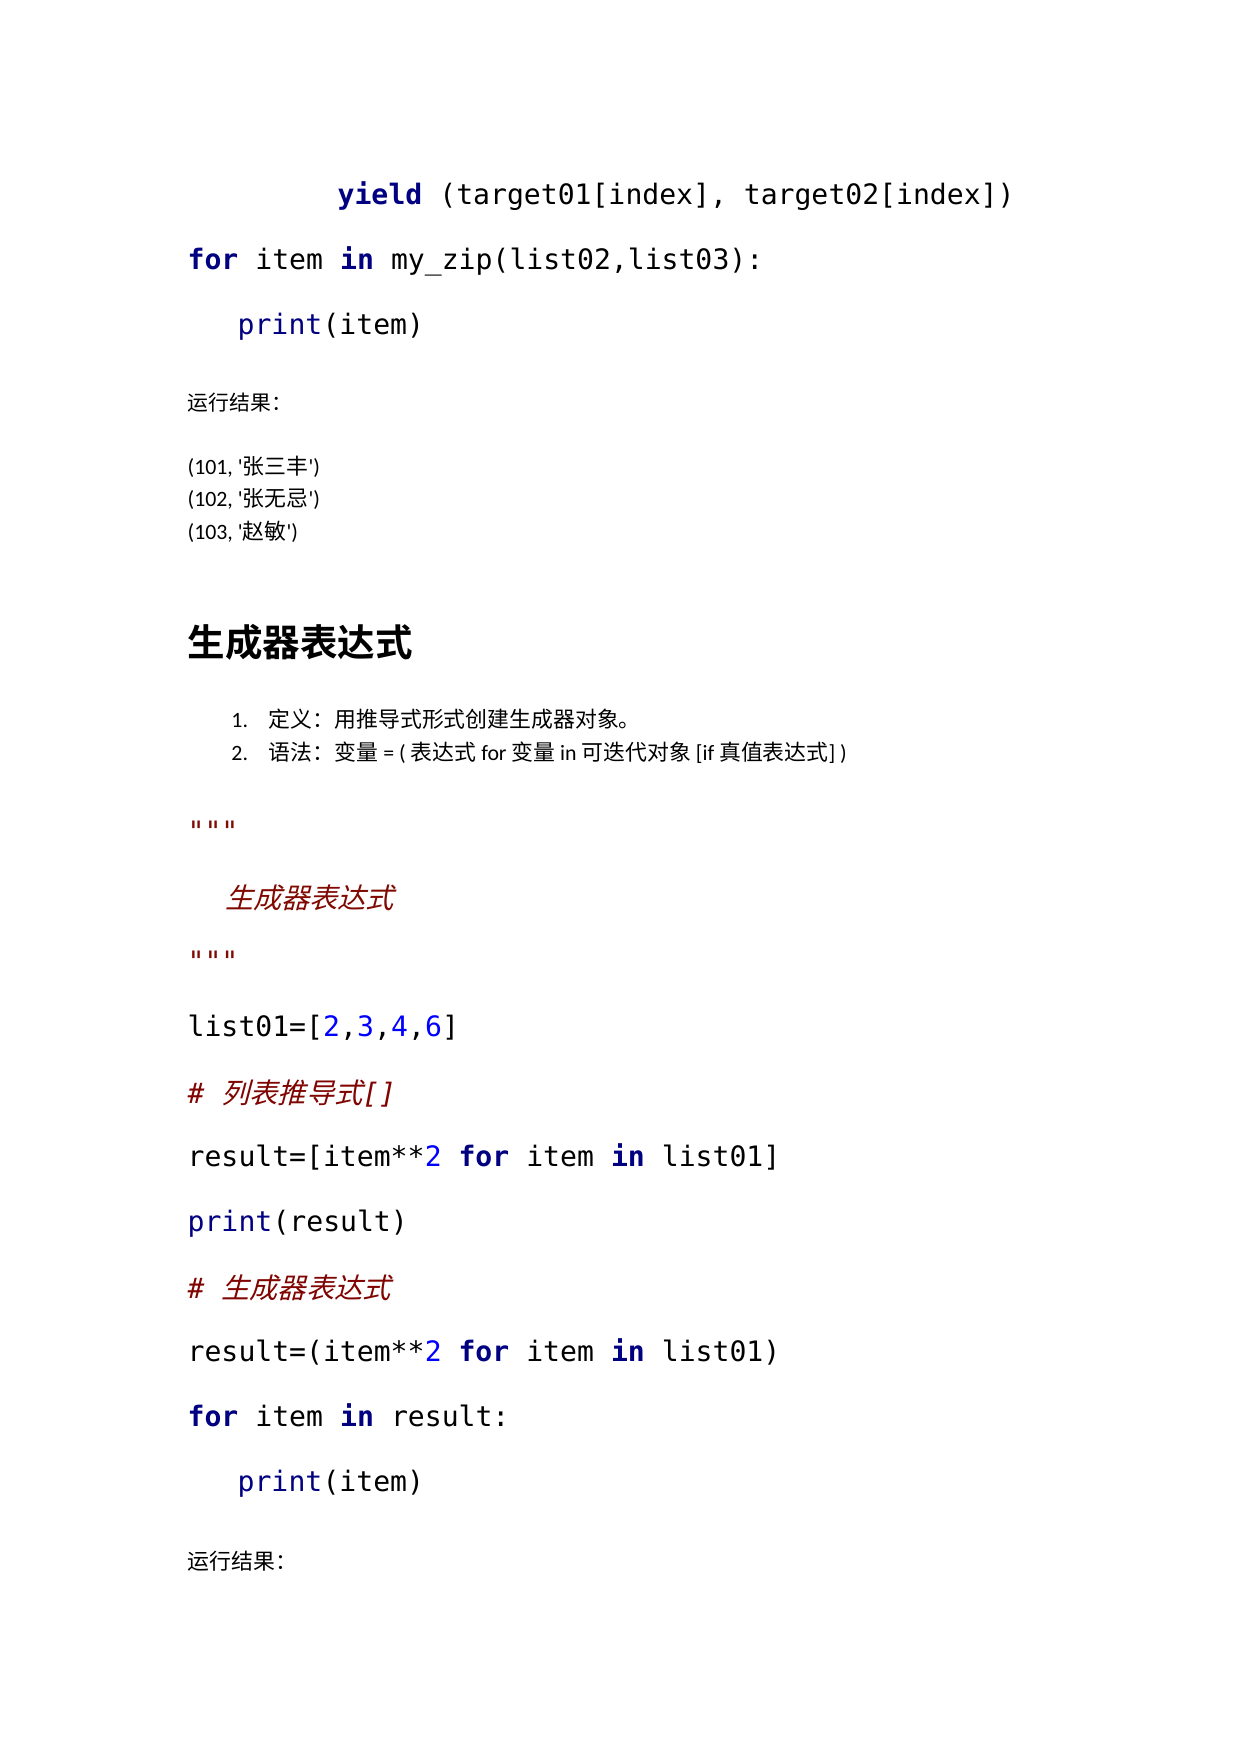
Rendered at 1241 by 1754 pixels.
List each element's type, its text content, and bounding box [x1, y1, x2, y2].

text print(item) [187, 1449, 1053, 1514]
list (103, '赵敏') [187, 513, 1053, 546]
list 运行结果： [187, 1544, 1053, 1576]
text result=(item**2 for item in list01) [187, 1319, 1053, 1384]
text for item in result: [187, 1384, 1053, 1449]
text """ [187, 799, 1053, 864]
text 生成器表达式 [187, 864, 1053, 929]
list 定义：用推导式形式创建生成器对象。 [231, 702, 1053, 734]
text # 生成器表达式 [187, 1254, 1053, 1319]
text for item in my_zip(list02,list03): [187, 227, 1053, 292]
text # 列表推导式[] [187, 1059, 1053, 1124]
text yield (target01[index], target02[index]) [187, 162, 1053, 227]
text print(result) [187, 1189, 1053, 1254]
list (102, '张无忌') [187, 481, 1053, 513]
text """ [187, 929, 1053, 994]
subtitle 生成器表达式 [187, 608, 1053, 673]
list (101, '张三丰') [187, 448, 1053, 481]
text list01=[2,3,4,6] [187, 994, 1053, 1059]
text result=[item**2 for item in list01] [187, 1124, 1053, 1189]
text print(item) [187, 292, 1053, 357]
list 语法：变量 = ( 表达式 for 变量 in 可迭代对象 [if 真值表达式] ) [231, 734, 1053, 767]
text 运行结果： [187, 386, 1053, 419]
